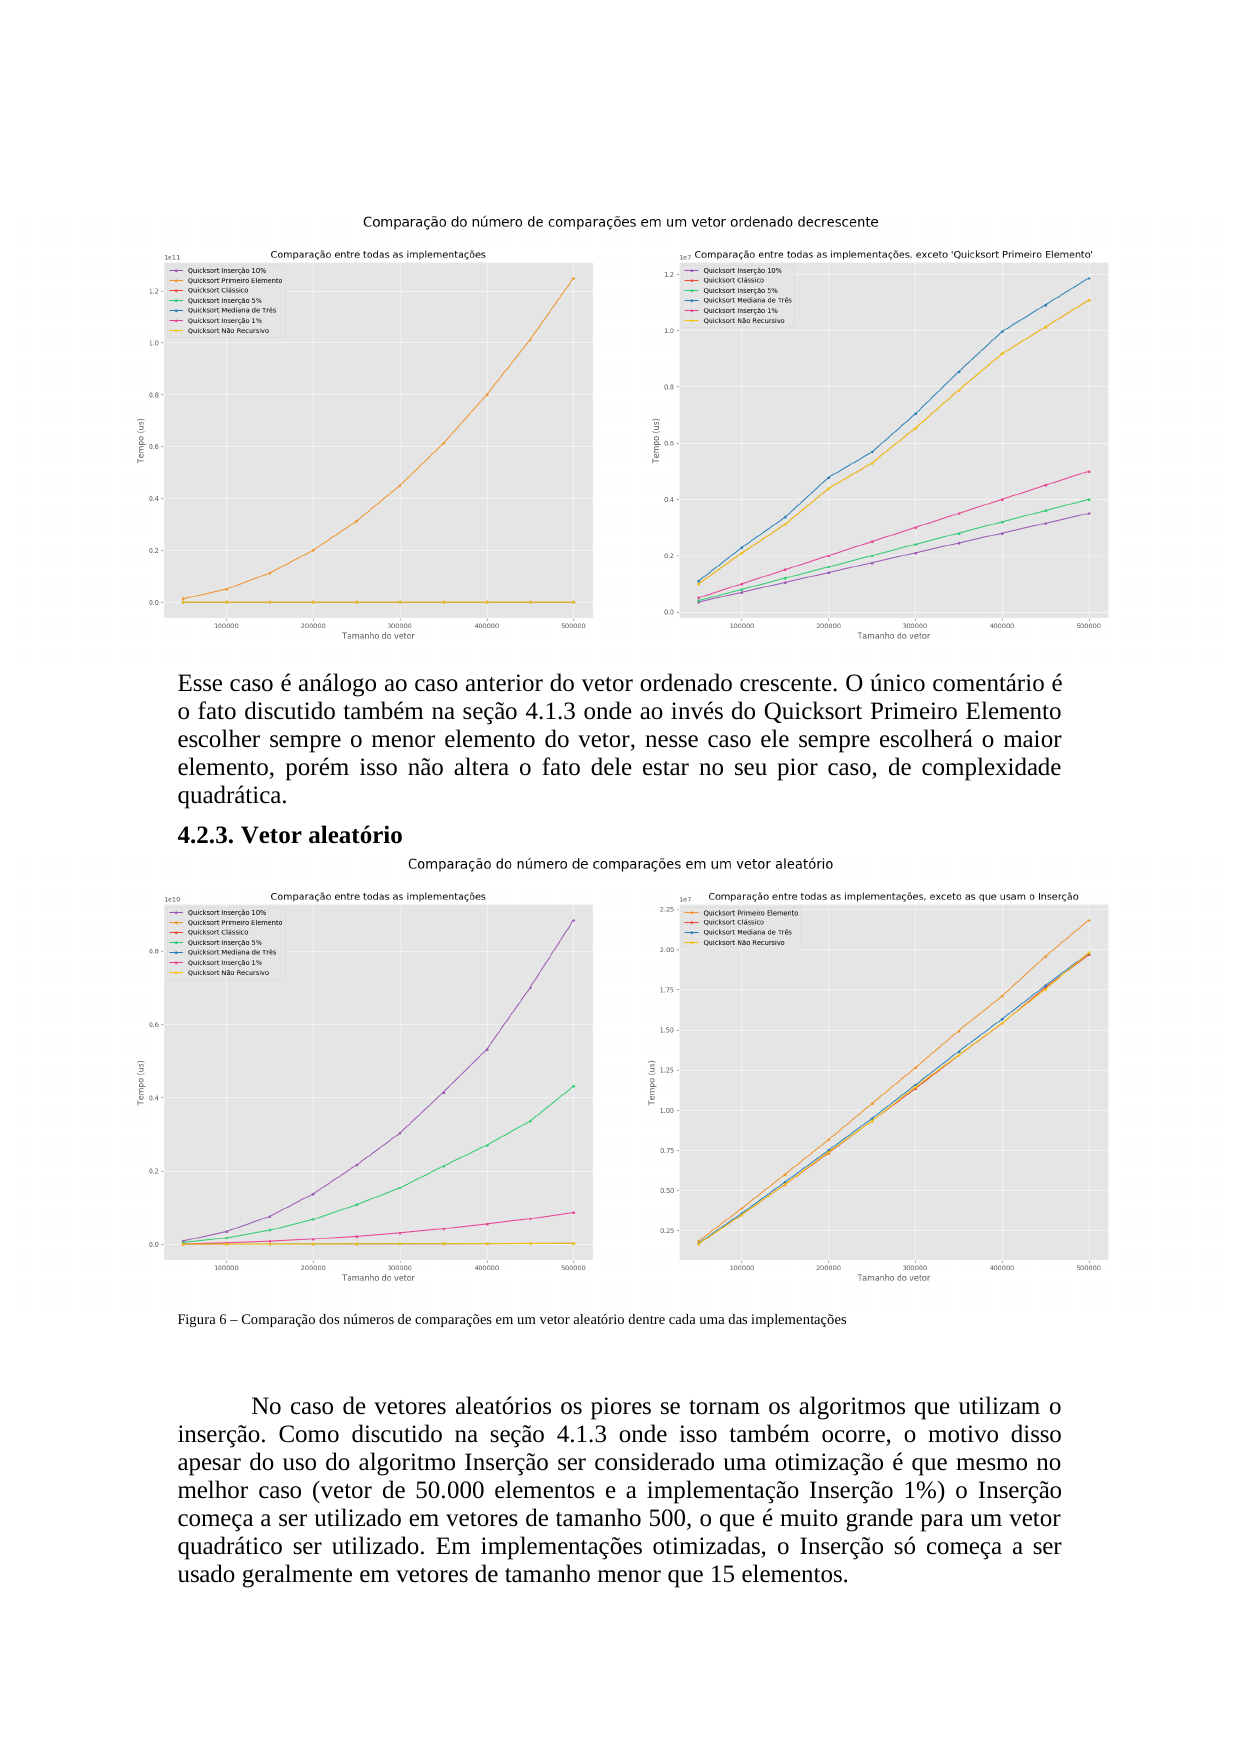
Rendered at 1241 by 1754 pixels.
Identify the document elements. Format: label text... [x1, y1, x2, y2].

picture [11, 849, 1230, 1311]
text Figura 6 – Comparação dos números de comparações em um vetor aleatório dentre cada uma das implementações [177, 1311, 1063, 1339]
text 4.2.3. Vetor aleatório [177, 821, 1063, 849]
text Esse caso é análogo ao caso anterior do vetor ordenado crescente. O único comentário é o fato discutido também na seção 4.1.3 onde ao invés do Quicksort Primeiro Elemento escolher sempre o menor elemento do vetor, nesse caso ele sempre escolherá o maior elemento, porém isso não altera o fato dele estar no seu pior caso, de complexidade quadrática. [177, 669, 1063, 809]
picture [11, 206, 1230, 669]
text No caso de vetores aleatórios os piores se tornam os algoritmos que utilizam o inserção. Como discutido na seção 4.1.3 onde isso também ocorre, o motivo disso apesar do uso do algoritmo Inserção ser considerado uma otimização é que mesmo no melhor caso (vetor de 50.000 elementos e a implementação Inserção 1%) o Inserção começa a ser utilizado em vetores de tamanho 500, o que é muito grande para um vetor quadrático ser utilizado. Em implementações otimizadas, o Inserção só começa a ser usado geralmente em vetores de tamanho menor que 15 elementos. [177, 1392, 1063, 1588]
